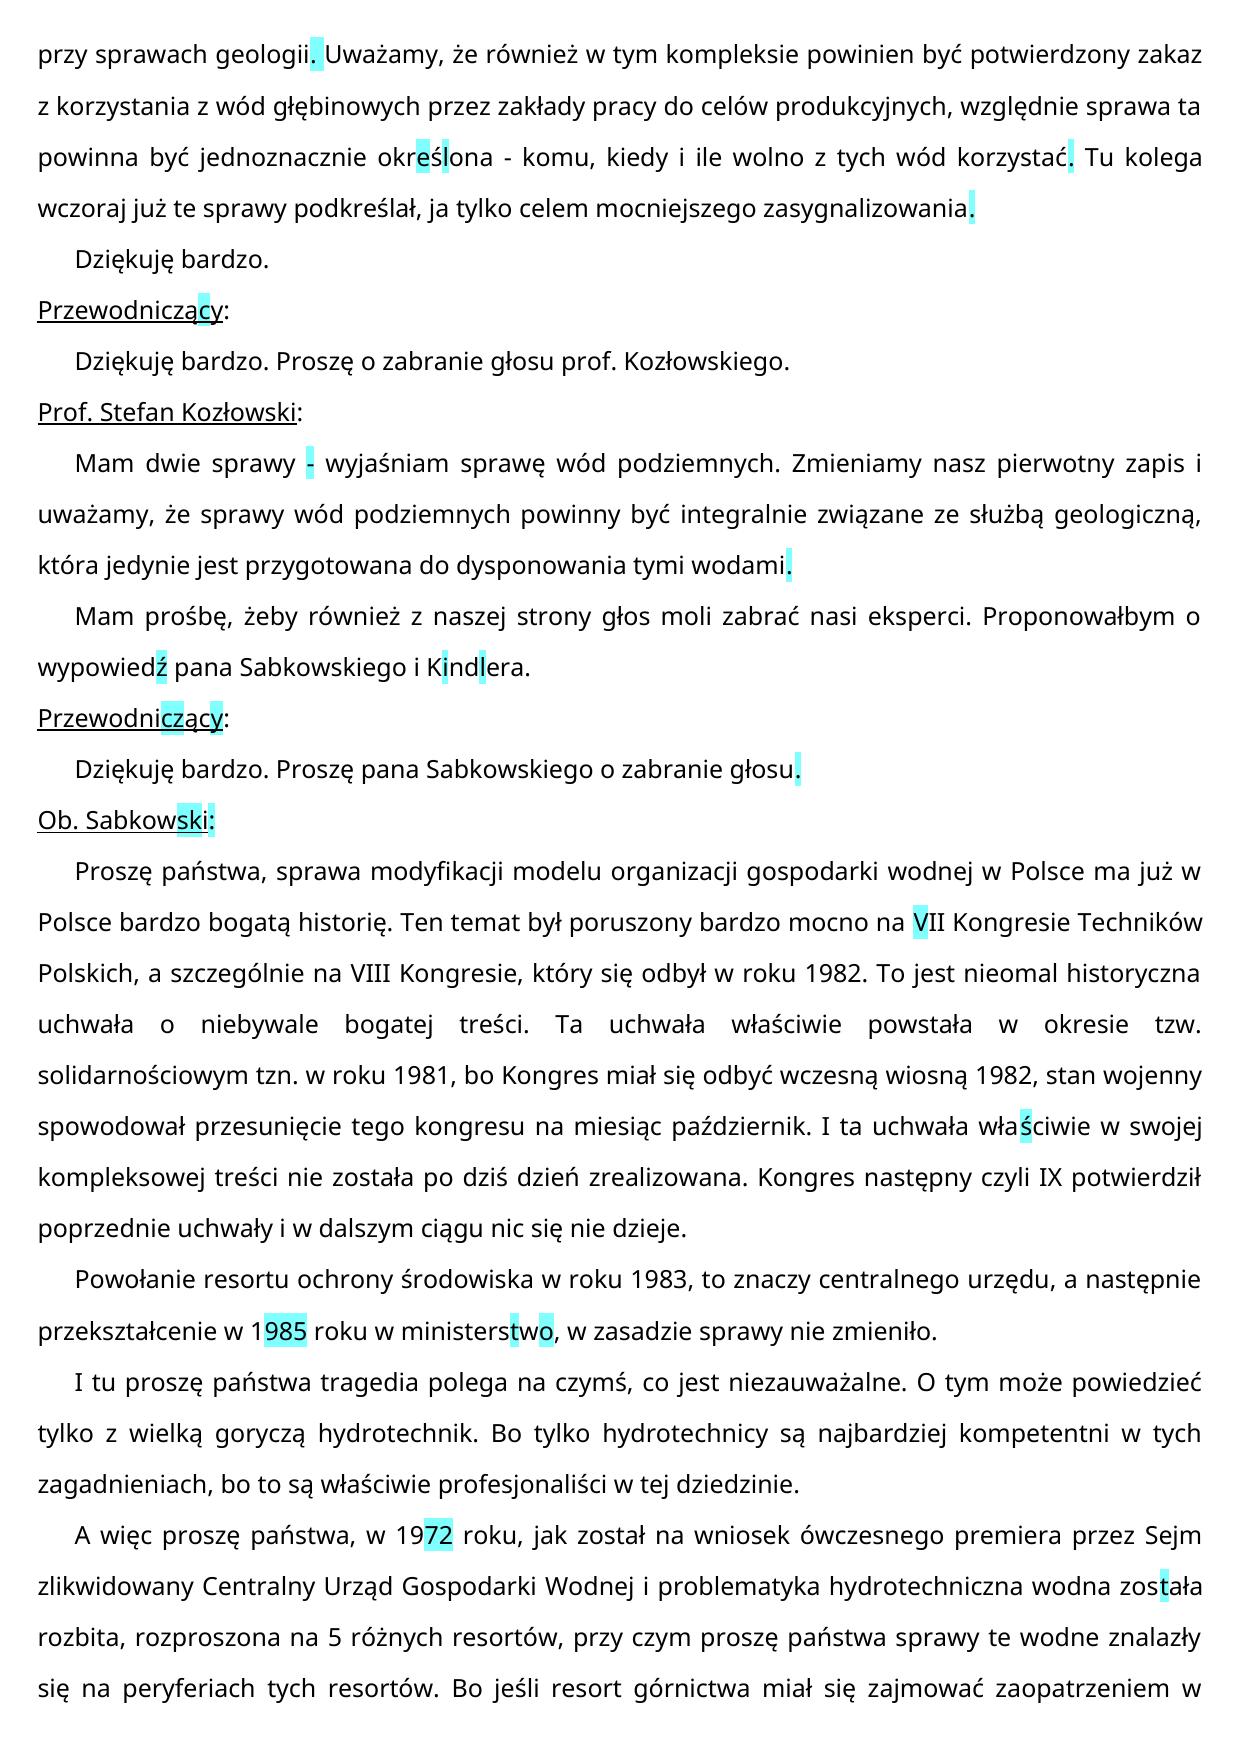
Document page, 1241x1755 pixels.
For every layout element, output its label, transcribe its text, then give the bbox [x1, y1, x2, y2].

text A więc proszę państwa, w 1972 roku, jak został na wniosek ówczesnego premiera przez Sejm zlikwidowany Centralny Urząd Gospodarki Wodnej i problematyka hydrotechniczna wodna została rozbita, rozproszona na 5 różnych resortów, przy czym proszę państwa sprawy te wodne znalazły się na peryferiach tych resortów. Bo jeśli resort górnictwa miał się zajmować zaopatrzeniem w [37, 1517, 1203, 1704]
text Mam prośbę, żeby również z naszej strony głos moli zabrać nasi eksperci. Proponowałbym o wypowiedź pana Sabkowskiego i Kindlera. [37, 599, 1203, 684]
text Dziękuję bardzo. Proszę pana Sabkowskiego o zabranie głosu. [37, 752, 1203, 786]
text Dziękuję bardzo. Proszę o zabranie głosu prof. Kozłowskiego. [37, 343, 1203, 377]
text Dziękuję bardzo. [37, 241, 1203, 275]
text Przewodniczący: [37, 701, 1203, 735]
text Mam dwie sprawy - wyjaśniam sprawę wód podziemnych. Zmieniamy nasz pierwotny zapis i uważamy, że sprawy wód podziemnych powinny być integralnie związane ze służbą geologiczną, która jedynie jest przygotowana do dysponowania tymi wodami. [37, 446, 1203, 582]
text Ob. Sabkowski: [37, 803, 1203, 837]
text Proszę państwa, sprawa modyfikacji modelu organizacji gospodarki wodnej w Polsce ma już w Polsce bardzo bogatą historię. Ten temat był poruszony bardzo mocno na VII Kongresie Techników Polskich, a szczególnie na VIII Kongresie, który się odbył w roku 1982. To jest nieomal historyczna uchwała o niebywale bogatej treści. Ta uchwała właściwie powstała w okresie tzw. solidarnościowym tzn. w roku 1981, bo Kongres miał się odbyć wczesną wiosną 1982, stan wojenny spowodował przesunięcie tego kongresu na miesiąc październik. I ta uchwała właściwie w swojej kompleksowej treści nie została po dziś dzień zrealizowana. Kongres następny czyli IX potwierdził poprzednie uchwały i w dalszym ciągu nic się nie dzieje. [37, 854, 1203, 1245]
text Prof. Stefan Kozłowski: [37, 394, 1203, 428]
text Przewodniczący: [37, 292, 1203, 326]
text I tu proszę państwa tragedia polega na czymś, co jest niezauważalne. O tym może powiedzieć tylko z wielką goryczą hydrotechnik. Bo tylko hydrotechnicy są najbardziej kompetentni w tych zagadnieniach, bo to są właściwie profesjonaliści w tej dziedzinie. [37, 1364, 1203, 1500]
text przy sprawach geologii. Uważamy, że również w tym kompleksie powinien być potwierdzony zakaz z korzystania z wód głębinowych przez zakłady pracy do celów produkcyjnych, względnie sprawa ta powinna być jednoznacznie określona - komu, kiedy i ile wolno z tych wód korzystać. Tu kolega wczoraj już te sprawy podkreślał, ja tylko celem mocniejszego zasygnalizowania. [37, 37, 1203, 224]
text Powołanie resortu ochrony środowiska w roku 1983, to znaczy centralnego urzędu, a następnie przekształcenie w 1985 roku w ministerstwo, w zasadzie sprawy nie zmieniło. [37, 1262, 1203, 1347]
